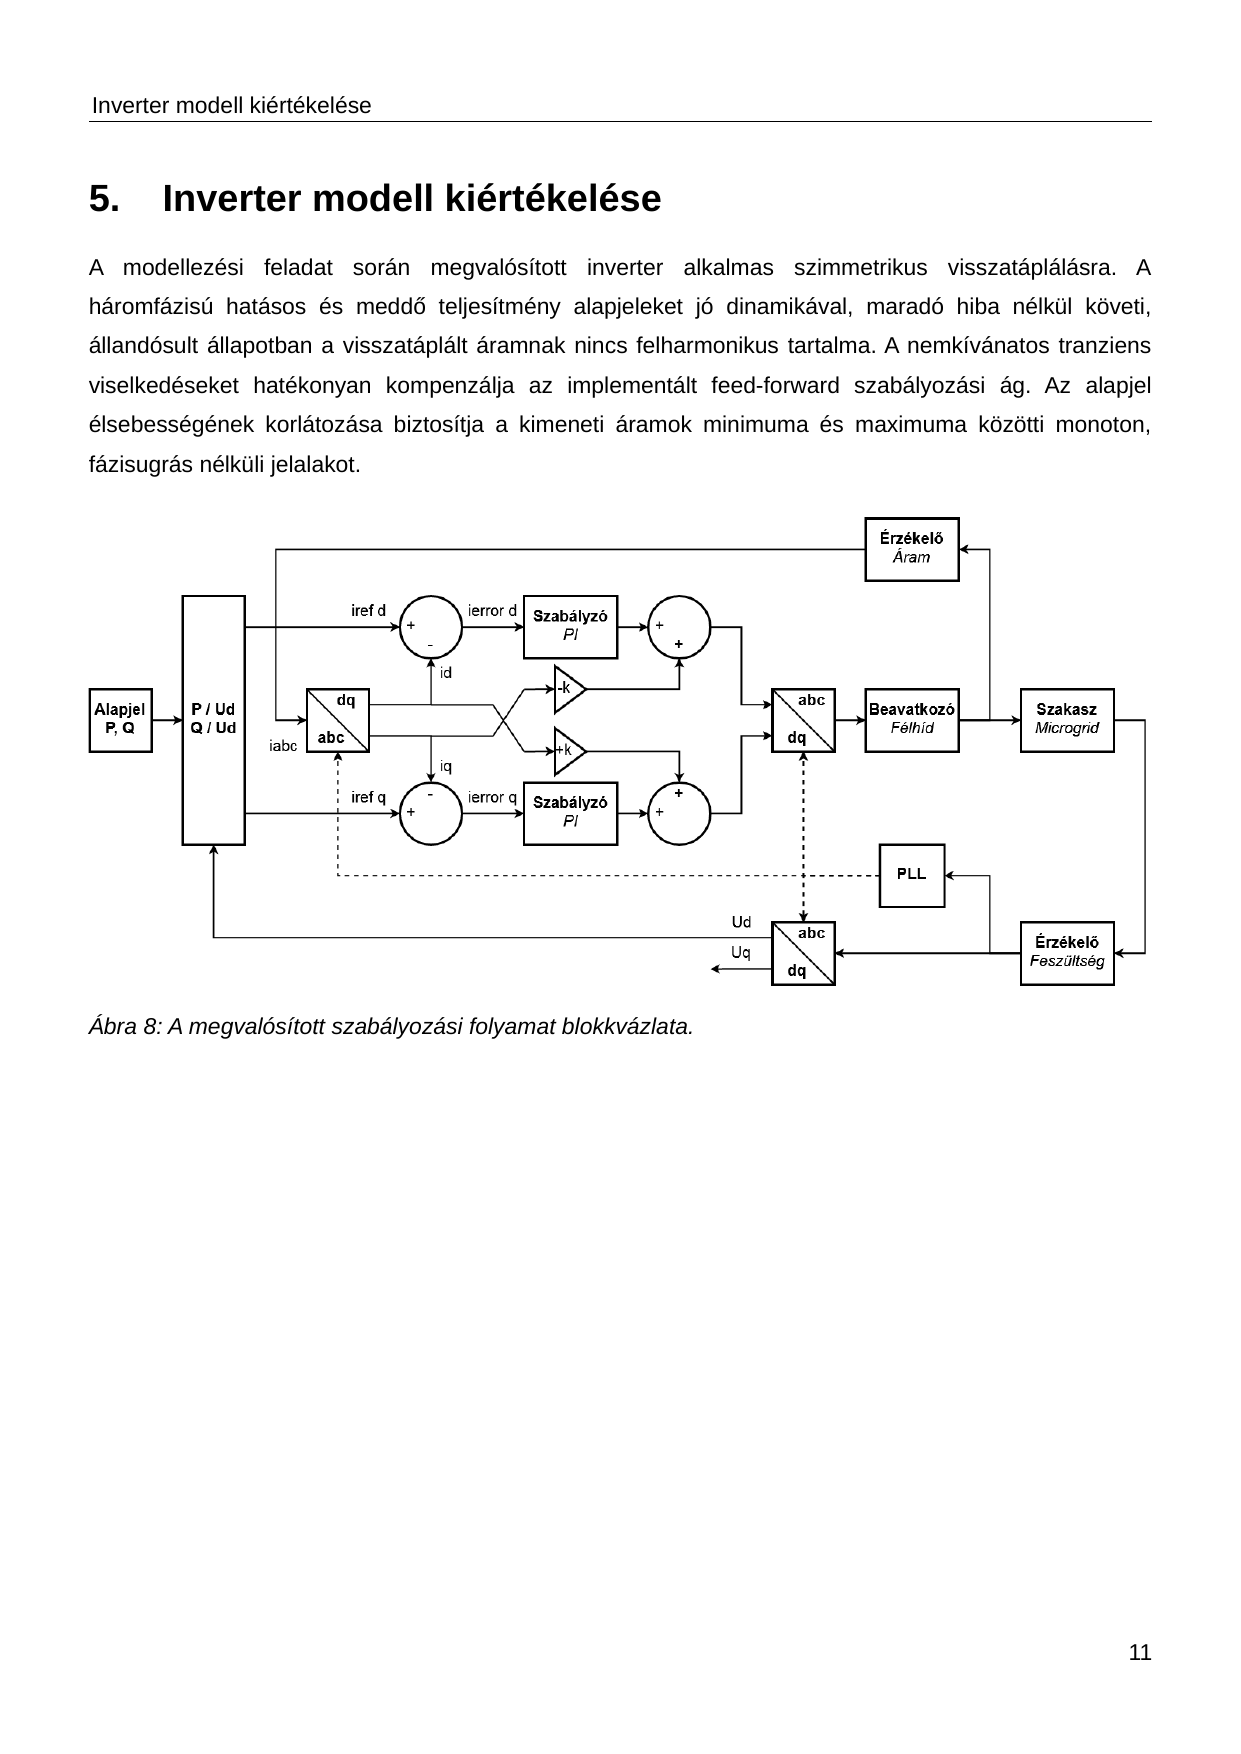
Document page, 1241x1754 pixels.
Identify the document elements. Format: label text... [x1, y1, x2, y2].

text A modellezési feladat során megvalósított inverter alkalmas szimmetrikus visszatáplálásra. A háromfázisú hatásos és meddő teljesítmény alapjeleket jó dinamikával, maradó hiba nélkül követi, állandósult állapotban a visszatáplált áramnak nincs felharmonikus tartalma. A nemkívánatos tranziens viselkedéseket hatékonyan kompenzálja az implementált feed-forward szabályozási ág. Az alapjel élsebességének korlátozása biztosítja a kimeneti áramok minimuma és maximuma közötti monoton, fázisugrás nélküli jelalakot. [88, 253, 1152, 477]
text Ábra 8: A megvalósított szabályozási folyamat blokkvázlata. [88, 996, 1152, 1040]
picture [88, 517, 1152, 996]
subtitle Inverter modell kiértékelése [88, 176, 1152, 219]
